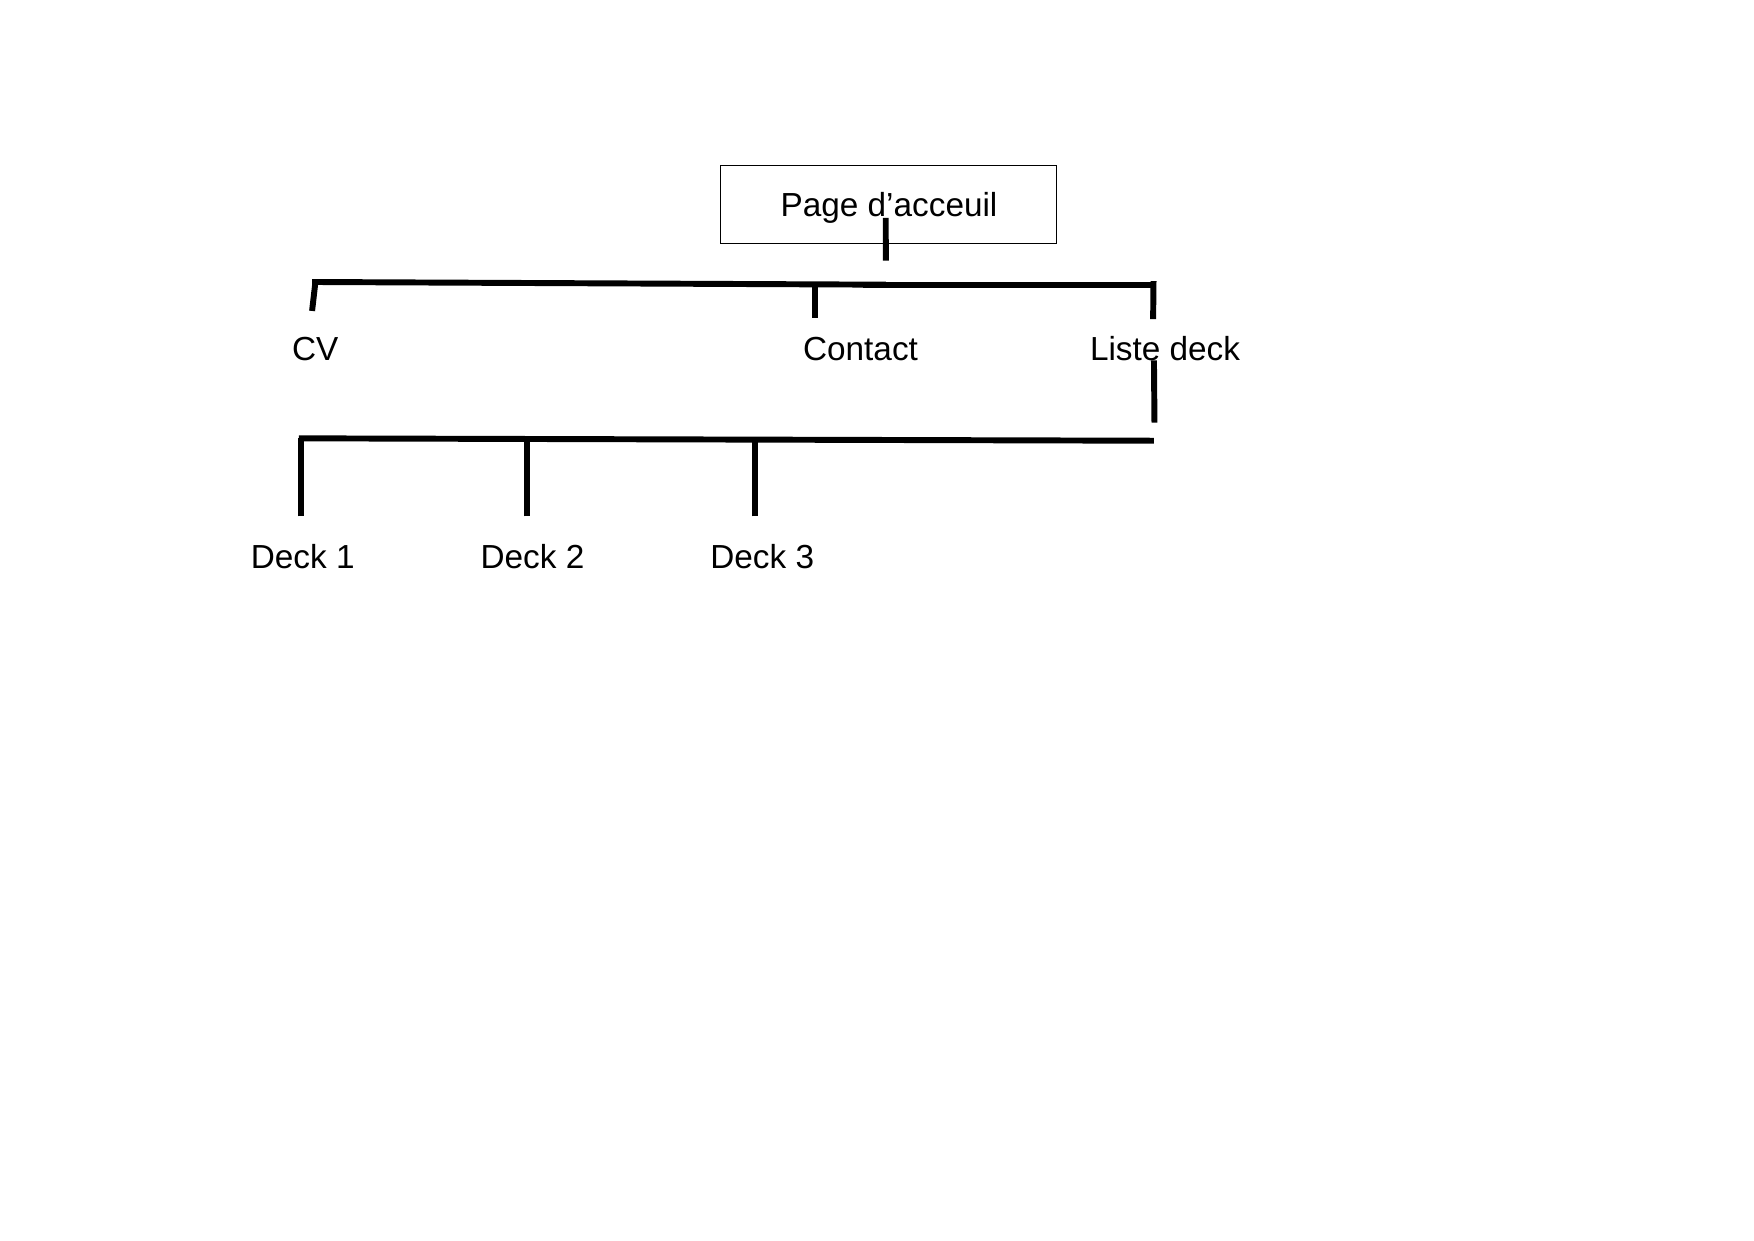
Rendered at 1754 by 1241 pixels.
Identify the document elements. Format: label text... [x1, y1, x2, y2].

table_header Deck 3 [648, 518, 876, 595]
table_header [1337, 518, 1566, 595]
table_header Page d’acceuil [721, 166, 1056, 243]
table_header [877, 518, 1106, 595]
table_header Liste deck [1067, 310, 1262, 386]
table_header CV [188, 310, 442, 386]
table_header [1107, 518, 1336, 595]
table_header Deck 1 [188, 518, 417, 595]
table_header Deck 2 [418, 518, 647, 595]
table_header [443, 310, 653, 386]
table_header Contact [654, 310, 1066, 386]
table_header [1263, 310, 1516, 386]
